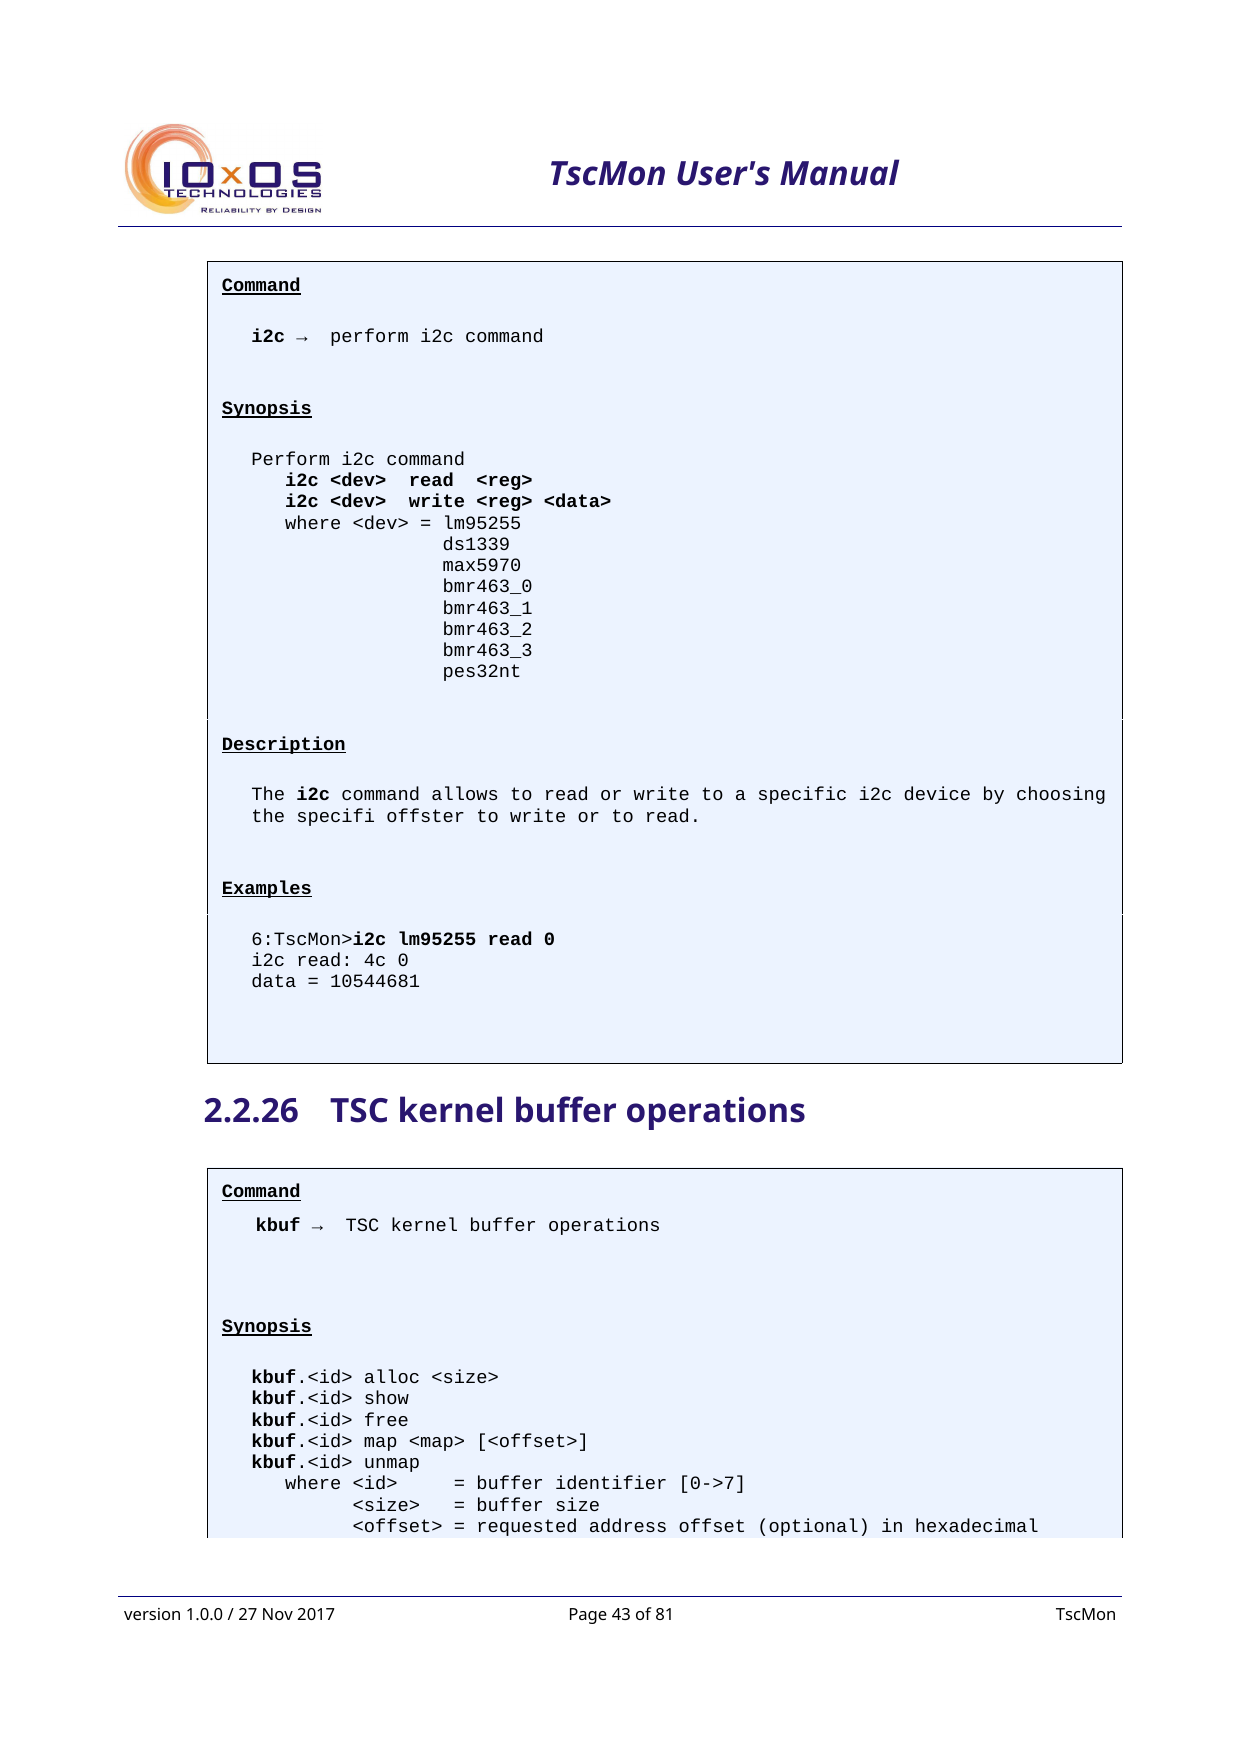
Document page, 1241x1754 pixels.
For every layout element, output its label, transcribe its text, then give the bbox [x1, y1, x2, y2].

text <size> = buffer size [208, 1495, 1122, 1517]
text kbuf.<id> map <map> [<offset>] [208, 1432, 1122, 1453]
subtitle Description [208, 719, 1122, 770]
subtitle TSC kernel buffer operations [195, 1087, 1122, 1132]
text The i2c command allows to read or write to a specific i2c device by choosing the specifi offster to write or to read. [208, 770, 1122, 828]
text i2c read: 4c 0 [208, 951, 1122, 972]
text 6:TscMon>i2c lm95255 read 0 [208, 914, 1122, 951]
text <offset> = requested address offset (optional) in hexadecimal [208, 1517, 1122, 1538]
text kbuf.<id> alloc <size> [208, 1353, 1122, 1389]
text bmr463_2 [208, 620, 1122, 641]
text kbuf.<id> free [208, 1410, 1122, 1432]
text Perform i2c command [208, 435, 1122, 471]
subtitle Examples [208, 864, 1122, 914]
text bmr463_1 [208, 598, 1122, 620]
text i2c <dev> write <reg> <data> [208, 492, 1122, 513]
text where <id> = buffer identifier [0->7] [208, 1474, 1122, 1495]
text kbuf.<id> show [208, 1389, 1122, 1410]
text Command [208, 262, 1122, 312]
text pes32nt [208, 662, 1122, 683]
text Command [208, 1169, 1122, 1200]
text data = 10544681 [208, 972, 1122, 1008]
picture [123, 123, 323, 217]
text bmr463_0 [208, 577, 1122, 598]
text kbuf → TSC kernel buffer operations [208, 1200, 1122, 1251]
text i2c → perform i2c command [208, 312, 1122, 348]
text where <dev> = lm95255 [208, 513, 1122, 535]
text max5970 [208, 556, 1122, 577]
text ds1339 [208, 535, 1122, 556]
text i2c <dev> read <reg> [208, 471, 1122, 492]
subtitle Synopsis [208, 384, 1122, 435]
text bmr463_3 [208, 641, 1122, 662]
text kbuf.<id> unmap [208, 1453, 1122, 1474]
subtitle Synopsis [208, 1302, 1122, 1353]
